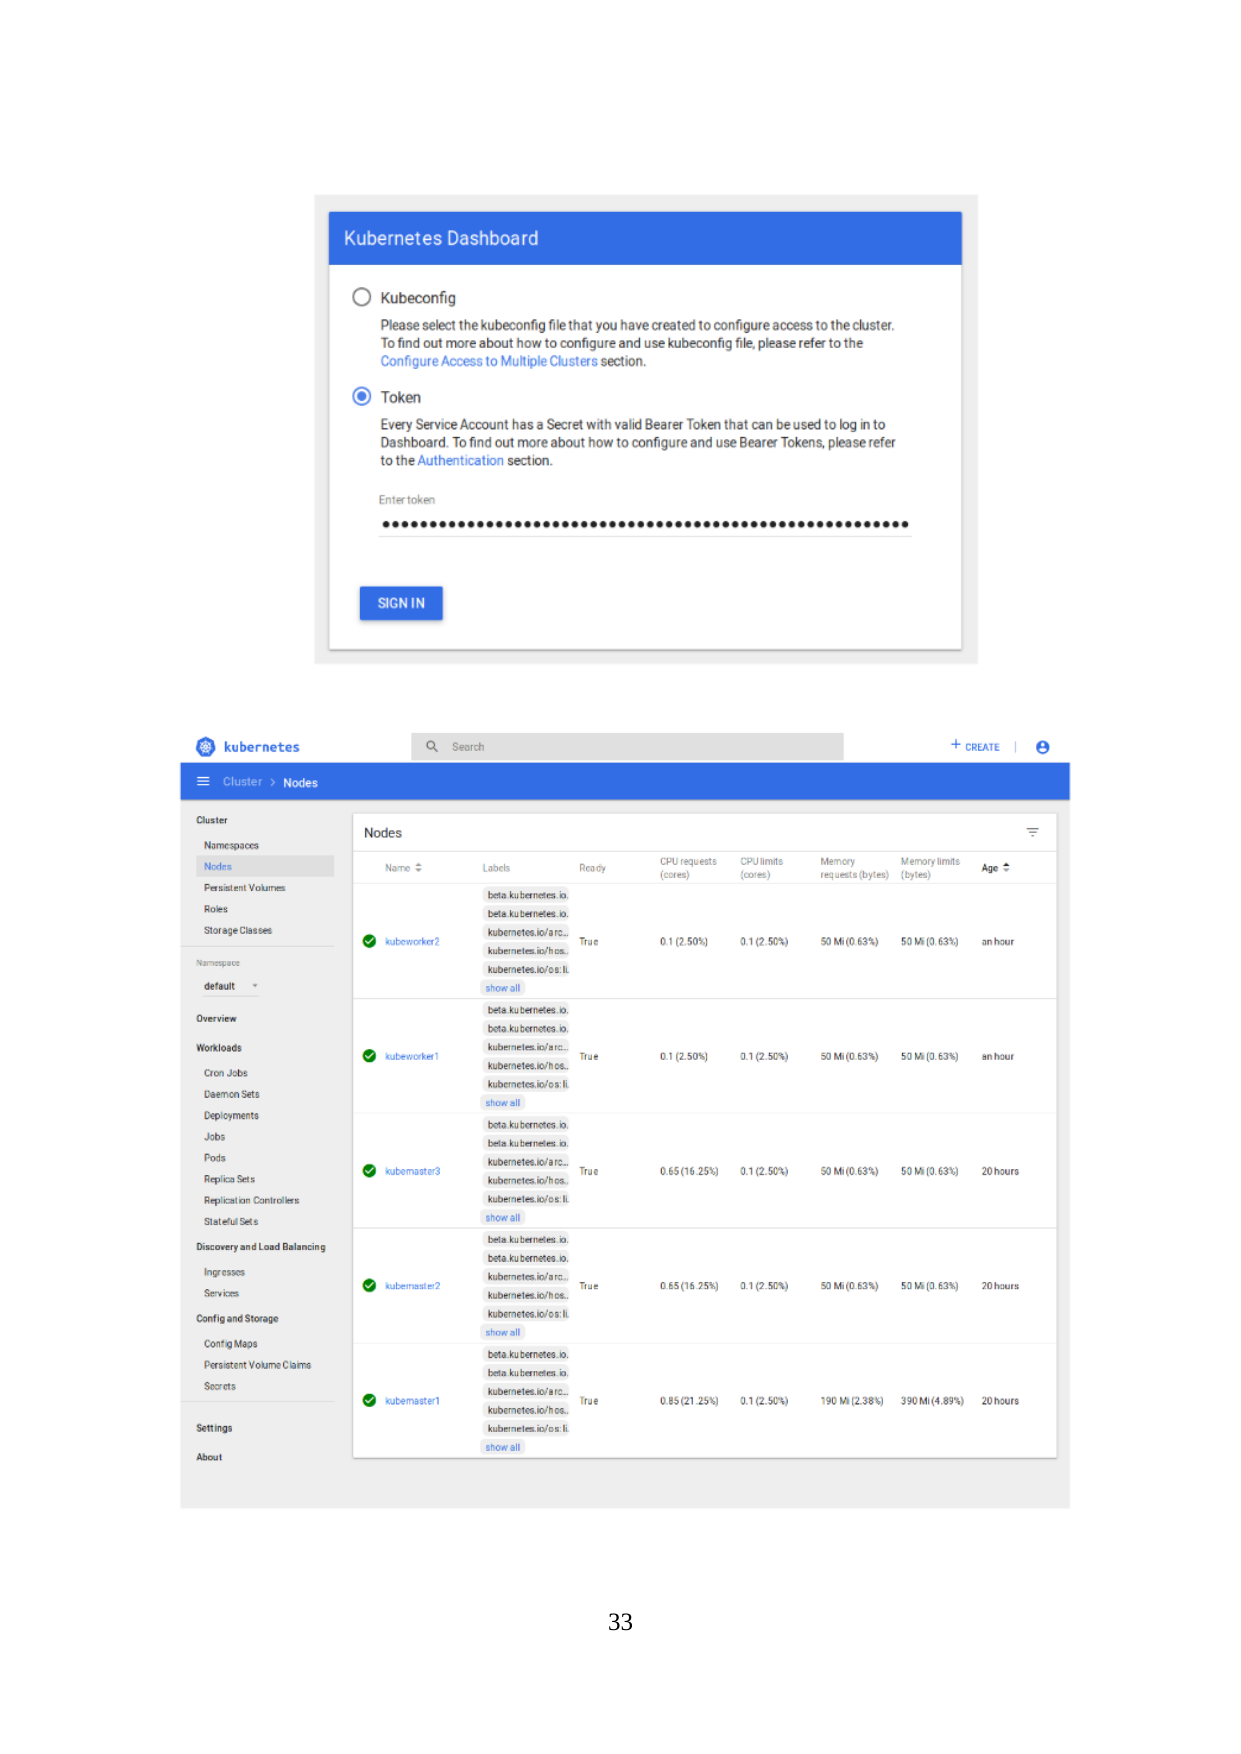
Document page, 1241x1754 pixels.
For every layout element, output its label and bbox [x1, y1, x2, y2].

picture [118, 176, 1123, 672]
picture [118, 695, 1123, 1527]
